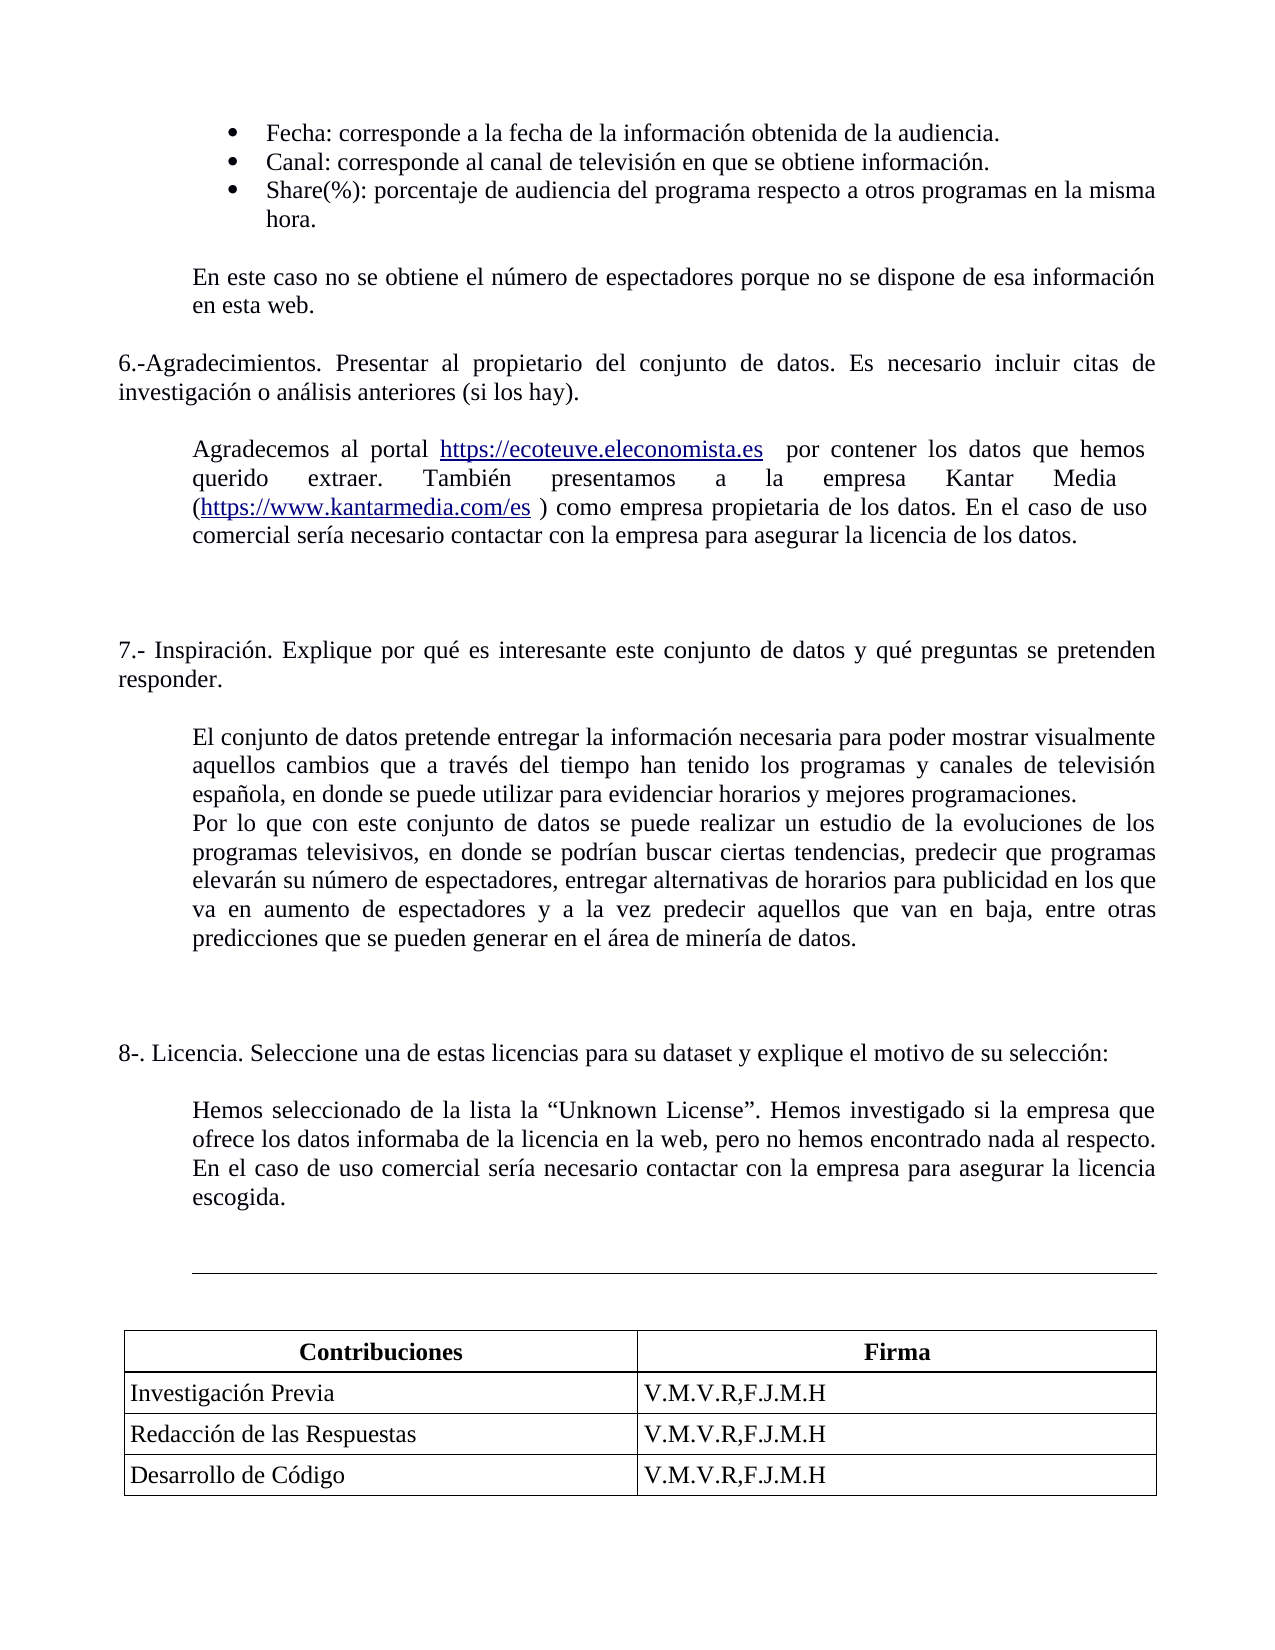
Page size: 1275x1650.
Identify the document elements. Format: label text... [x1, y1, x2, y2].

table_cell V.M.V.R,F.J.M.H [638, 1455, 1156, 1495]
text En este caso no se obtiene el número de espectadores porque no se dispone de esa información en esta web. [192, 262, 1157, 319]
list Canal: corresponde al canal de televisión en que se obtiene información. [228, 147, 1157, 176]
table_cell Investigación Previa [125, 1373, 637, 1413]
table_header Contribuciones [125, 1331, 637, 1371]
table_cell V.M.V.R,F.J.M.H [638, 1373, 1156, 1413]
text Agradecemos al portal https://ecoteuve.eleconomista.es por contener los datos que hemos querido extraer. También presentamos a la empresa Kantar Media (https://www.kantarmedia.com/es ) como empresa propietaria de los datos. En el caso de uso comercial sería necesario contactar con la empresa para asegurar la licencia de los datos. [118, 434, 1157, 549]
list Share(%): porcentaje de audiencia del programa respecto a otros programas en la misma hora. [228, 176, 1157, 233]
table_cell V.M.V.R,F.J.M.H [638, 1414, 1156, 1454]
text El conjunto de datos pretende entregar la información necesaria para poder mostrar visualmente aquellos cambios que a través del tiempo han tenido los programas y canales de televisión española, en donde se puede utilizar para evidenciar horarios y mejores programaciones. [192, 722, 1157, 808]
table_cell Redacción de las Respuestas [125, 1414, 637, 1454]
table_header Firma [638, 1331, 1156, 1371]
table_cell Desarrollo de Código [125, 1455, 637, 1495]
list Fecha: corresponde a la fecha de la información obtenida de la audiencia. [228, 118, 1157, 147]
text 8-. Licencia. Seleccione una de estas licencias para su dataset y explique el motivo de su selección: [118, 1038, 1157, 1067]
text Por lo que con este conjunto de datos se puede realizar un estudio de la evoluciones de los programas televisivos, en donde se podrían buscar ciertas tendencias, predecir que programas elevarán su número de espectadores, entregar alternativas de horarios para publicidad en los que va en aumento de espectadores y a la vez predecir aquellos que van en baja, entre otras predicciones que se pueden generar en el área de minería de datos. [192, 808, 1157, 952]
text 7.- Inspiración. Explique por qué es interesante este conjunto de datos y qué preguntas se pretenden responder. [118, 636, 1157, 693]
text Hemos seleccionado de la lista la “Unknown License”. Hemos investigado si la empresa que ofrece los datos informaba de la licencia en la web, pero no hemos encontrado nada al respecto. En el caso de uso comercial sería necesario contactar con la empresa para asegurar la licencia escogida. [192, 1096, 1157, 1211]
text 6.-Agradecimientos. Presentar al propietario del conjunto de datos. Es necesario incluir citas de investigación o análisis anteriores (si los hay). [118, 348, 1157, 406]
